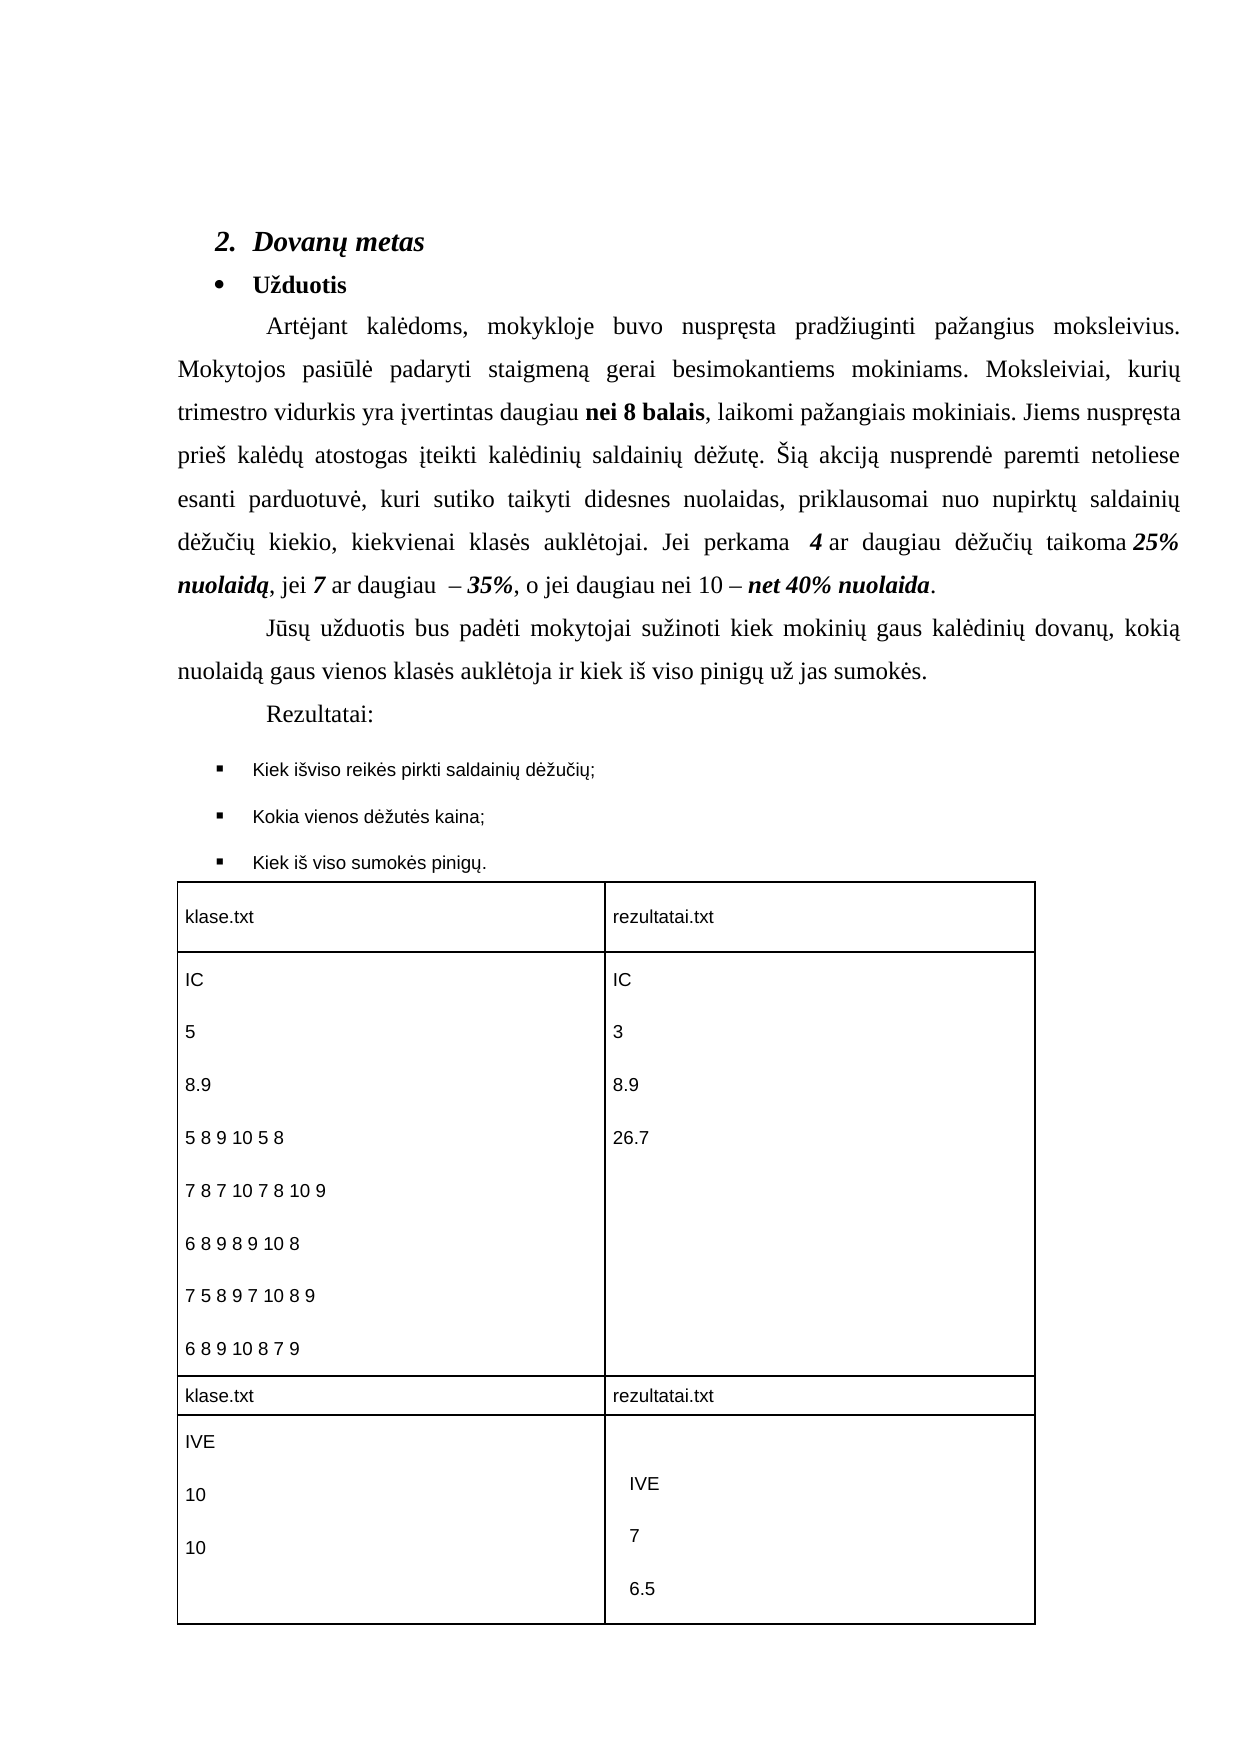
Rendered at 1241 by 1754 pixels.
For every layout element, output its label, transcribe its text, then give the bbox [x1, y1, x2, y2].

table_header klase.txt [178, 883, 604, 951]
table_cell [606, 1455, 621, 1623]
list Kokia vienos dėžutės kaina; [215, 796, 1181, 827]
table_cell IVE 7 6.5 [621, 1455, 1034, 1623]
list Užduotis [215, 270, 1181, 299]
table_header rezultatai.txt [606, 883, 1034, 951]
table_cell klase.txt [178, 1377, 604, 1414]
list Kiek išviso reikės pirkti saldainių dėžučių; [215, 750, 1181, 781]
text Artėjant kalėdoms, mokykloje buvo nuspręsta pradžiuginti pažangius moksleivius. Mokytojos pasiūlė padaryti staigmeną gerai besimokantiems mokiniams. Moksleiviai, kurių trimestro vidurkis yra įvertintas daugiau nei 8 balais, laikomi pažangiais mokiniais. Jiems nuspręsta prieš kalėdų atostogas įteikti kalėdinių saldainių dėžutę. Šią akciją nusprendė paremti netoliese esanti parduotuvė, kuri sutiko taikyti didesnes nuolaidas, priklausomai nuo nupirktų saldainių dėžučių kiekio, kiekvienai klasės auklėtojai. Jei perkama 4 ar daugiau dėžučių taikoma 25% nuolaidą, jei 7 ar daugiau – 35%, o jei daugiau nei 10 – net 40% nuolaida. [177, 311, 1181, 599]
table_cell [606, 1416, 1034, 1455]
table_cell IC 5 8.9 5 8 9 10 5 8 7 8 7 10 7 8 10 9 6 8 9 8 9 10 8 7 5 8 9 7 10 8 9 6 8 9 10 8 7 9 [178, 953, 604, 1375]
text Jūsų užduotis bus padėti mokytojai sužinoti kiek mokinių gaus kalėdinių dovanų, kokią nuolaidą gaus vienos klasės auklėtoja ir kiek iš viso pinigų už jas sumokės. [177, 613, 1181, 685]
table_cell rezultatai.txt [606, 1377, 1034, 1414]
table_cell IVE 10 10 [178, 1416, 604, 1623]
list Kiek iš viso sumokės pinigų. [215, 842, 1181, 874]
table_cell IC 3 8.9 26.7 [606, 953, 1034, 1375]
text Rezultatai: [177, 699, 1181, 728]
list Dovanų metas [215, 224, 1181, 257]
